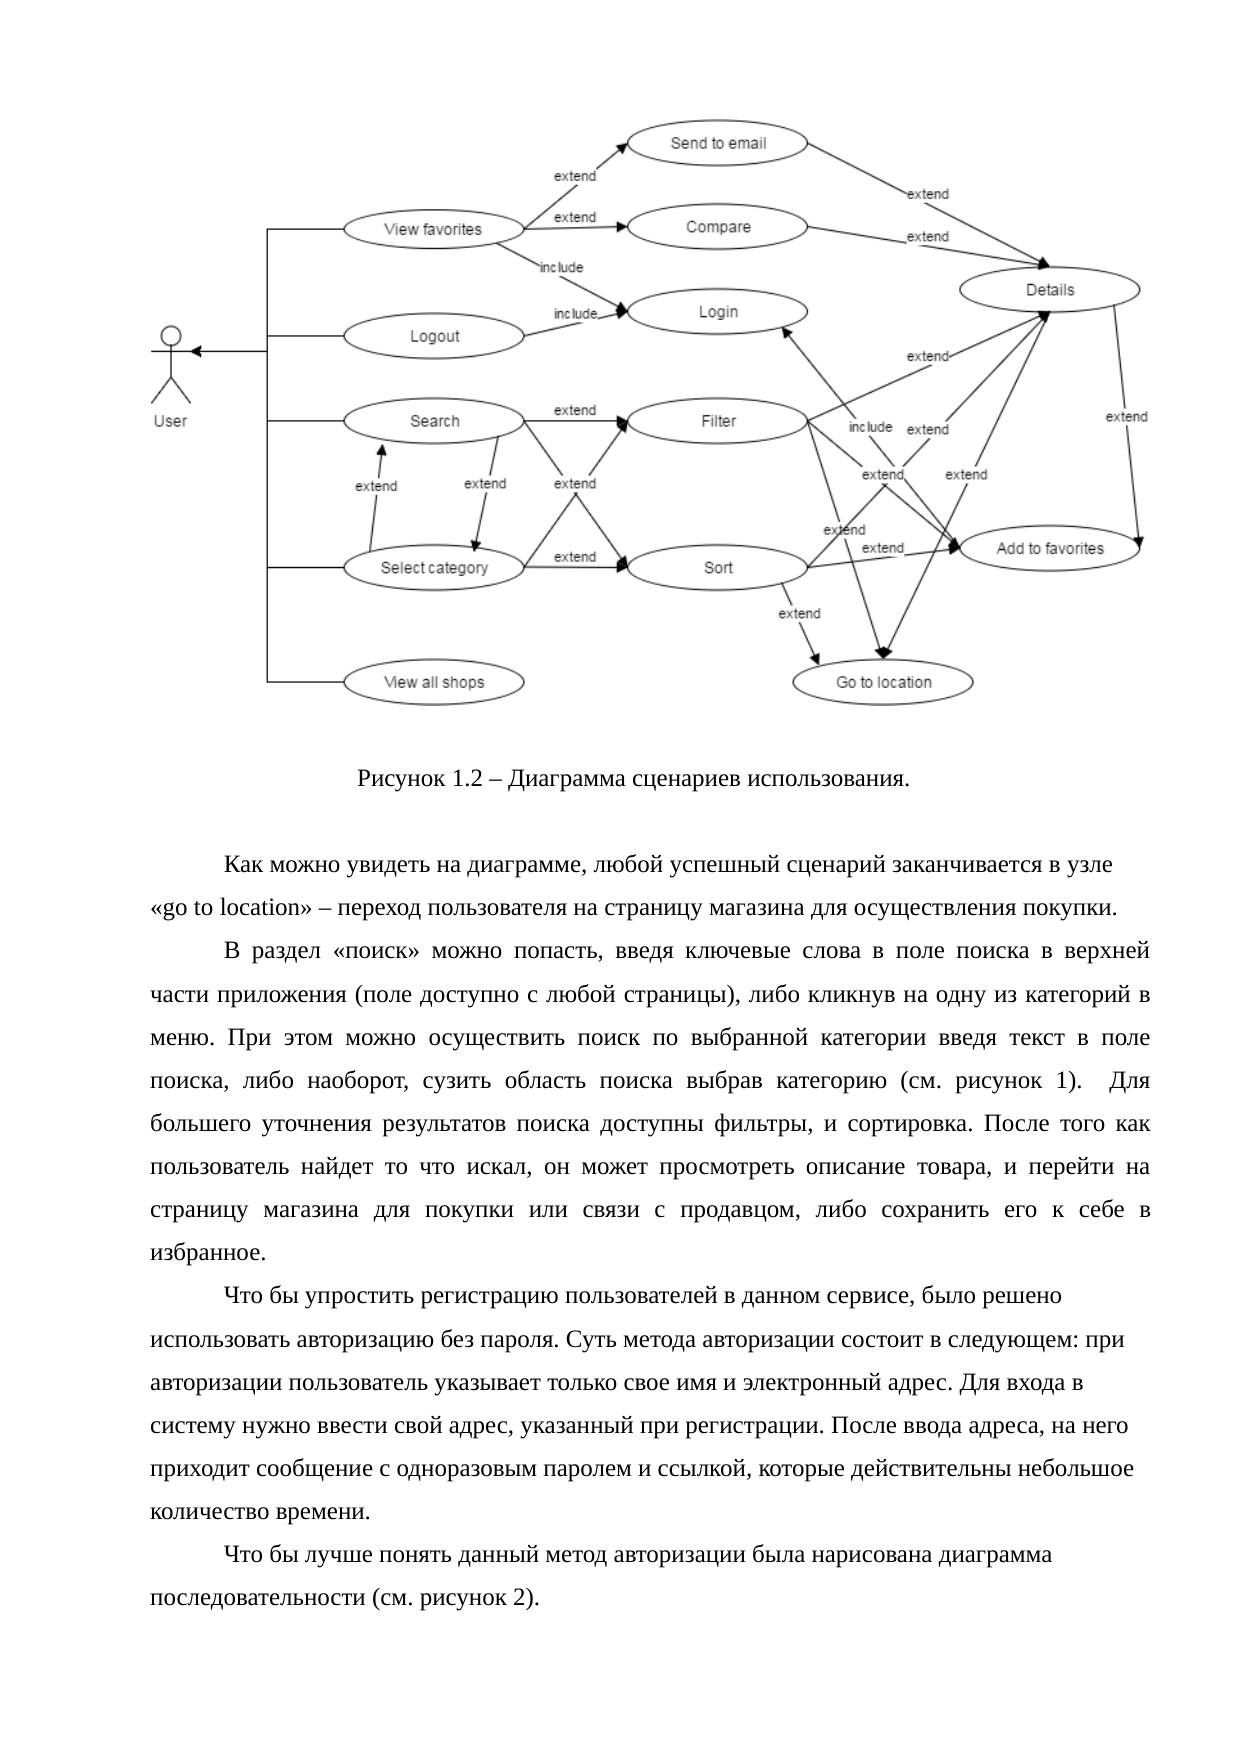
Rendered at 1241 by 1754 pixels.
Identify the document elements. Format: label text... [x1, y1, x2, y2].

text Как можно увидеть на диаграмме, любой успешный сценарий заканчивается в узле «go to location» – переход пользователя на страницу магазина для осуществления покупки. [150, 849, 1152, 921]
text В раздел «поиск» можно попасть, введя ключевые слова в поле поиска в верхней части приложения (поле доступно с любой страницы), либо кликнув на одну из категорий в меню. При этом можно осуществить поиск по выбранной категории введя текст в поле поиска, либо наоборот, сузить область поиска выбрав категорию (см. рисунок 1). Для большего уточнения результатов поиска доступны фильтры, и сортировка. После того как пользователь найдет то что искал, он может просмотреть описание товара, и перейти на страницу магазина для покупки или связи с продавцом, либо сохранить его к себе в избранное. [150, 936, 1152, 1266]
text Рисунок 1.2 – Диаграмма сценариев использования. [150, 763, 1152, 792]
text Что бы лучше понять данный метод авторизации была нарисована диаграмма последовательности (см. рисунок 2). [150, 1539, 1152, 1611]
text Что бы упростить регистрацию пользователей в данном сервисе, было решено использовать авторизацию без пароля. Суть метода авторизации состоит в следующем: при авторизации пользователь указывает только свое имя и электронный адрес. Для входа в систему нужно ввести свой адрес, указанный при регистрации. После ввода адреса, на него приходит сообщение с одноразовым паролем и ссылкой, которые действительны небольшое количество времени. [150, 1281, 1152, 1525]
